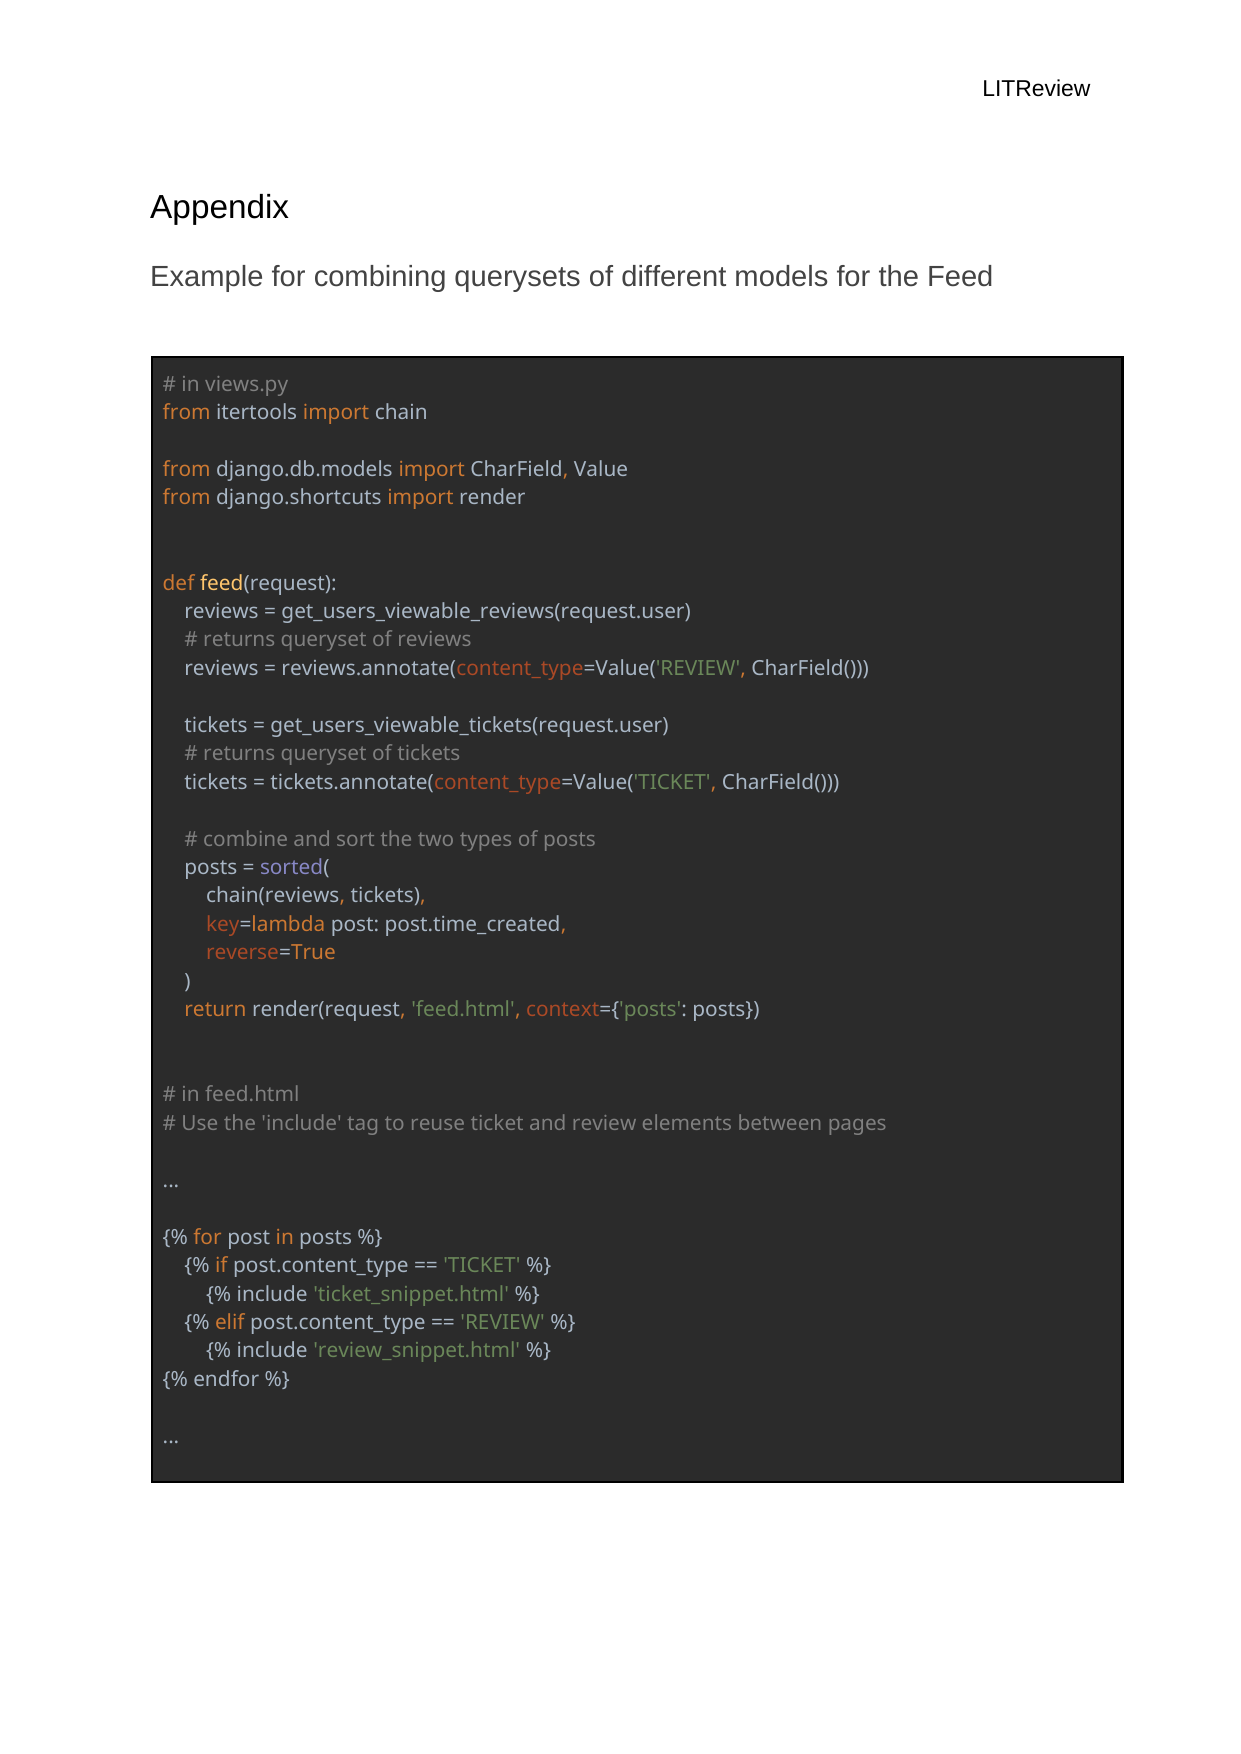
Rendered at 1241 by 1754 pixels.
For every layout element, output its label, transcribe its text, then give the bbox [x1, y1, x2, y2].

subtitle Example for combining querysets of different models for the Feed [150, 259, 1090, 293]
table_header # in views.py from itertools import chain from django.db.models import CharField, Value from django.shortcuts import render def feed(request): reviews = get_users_viewable_reviews(request.user) # returns queryset of reviews reviews = reviews.annotate(content_type=Value('REVIEW', CharField())) tickets = get_users_viewable_tickets(request.user) # returns queryset of tickets tickets = tickets.annotate(content_type=Value('TICKET', CharField())) # combine and sort the two types of posts posts = sorted( chain(reviews, tickets), key=lambda post: post.time_created, reverse=True ) return render(request, 'feed.html', context={'posts': posts}) # in feed.html # Use the 'include' tag to reuse ticket and review elements between pages ... {% for post in posts %} {% if post.content_type == 'TICKET' %} {% include 'ticket_snippet.html' %} {% elif post.content_type == 'REVIEW' %} {% include 'review_snippet.html' %} {% endfor %} ... [153, 358, 1121, 1481]
subtitle Appendix [150, 187, 1090, 226]
